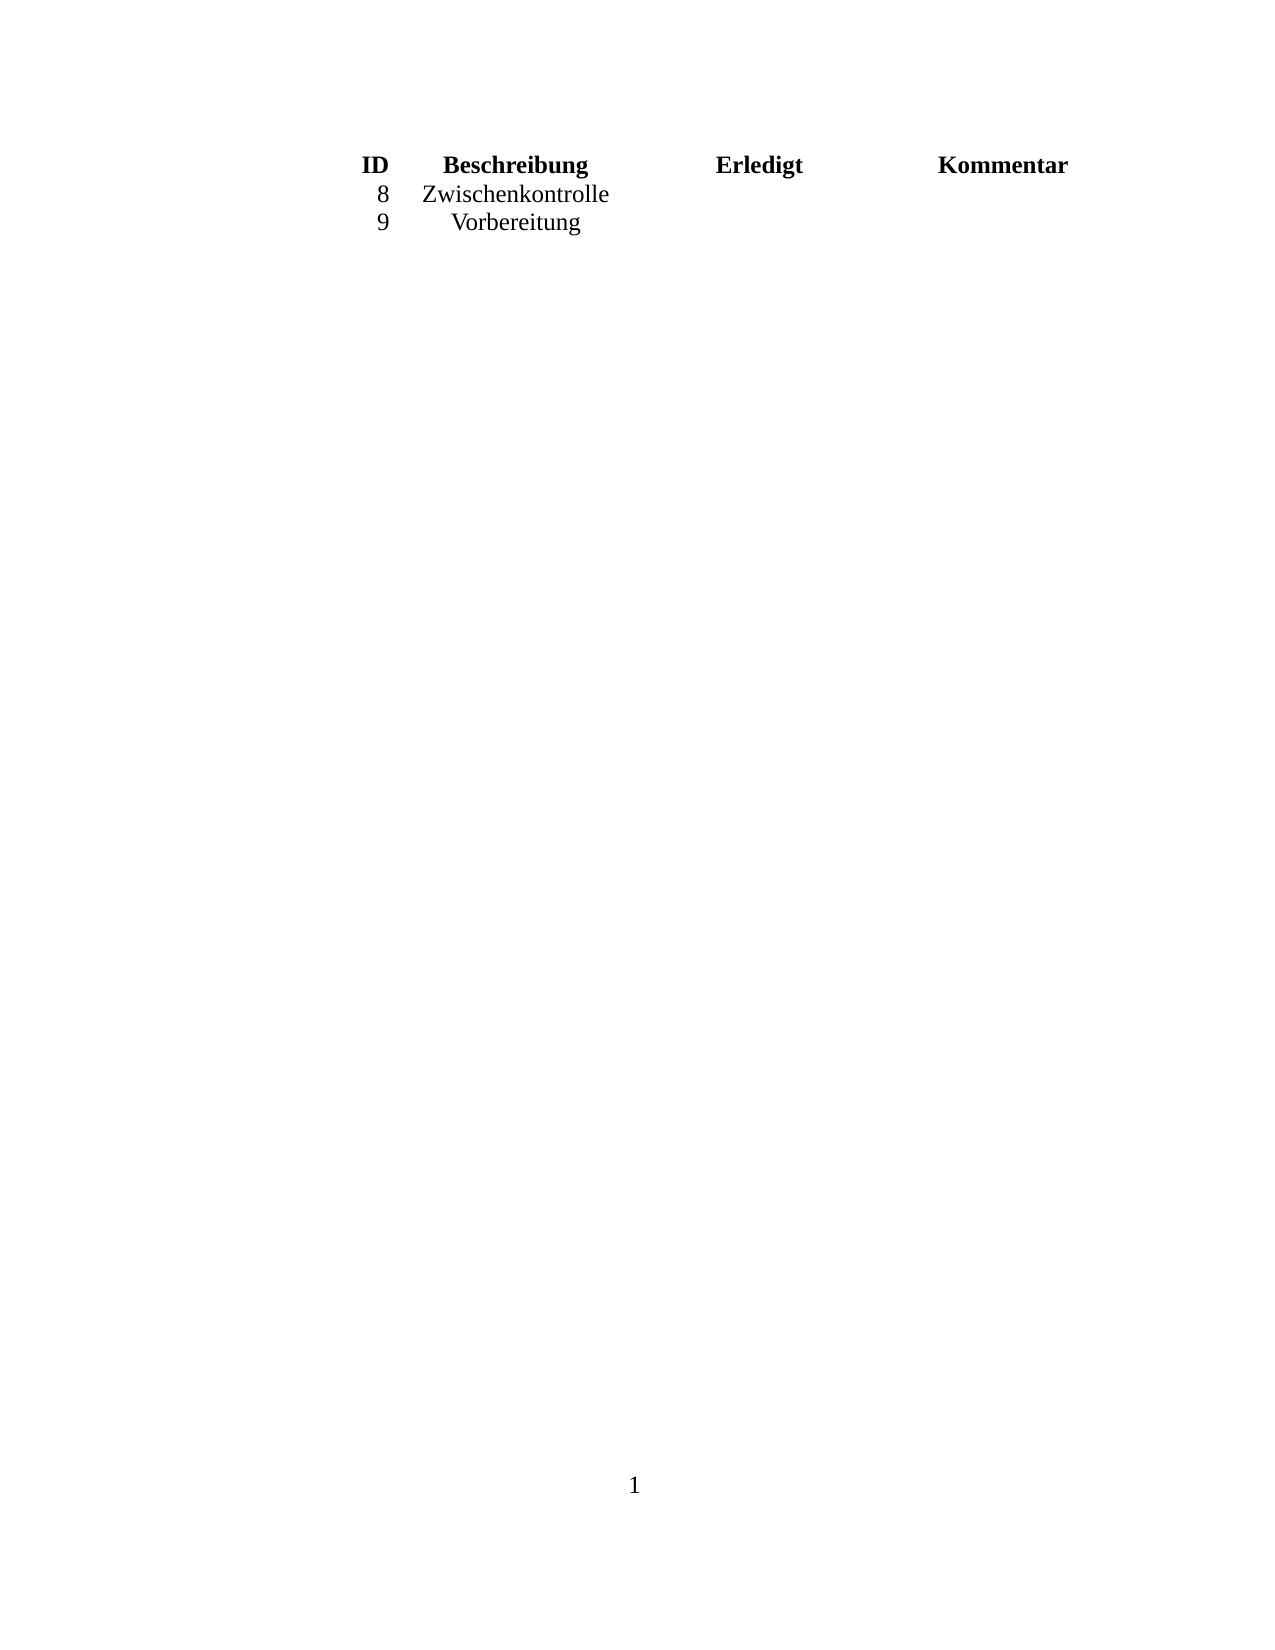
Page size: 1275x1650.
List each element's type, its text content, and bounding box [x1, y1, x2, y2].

table_header Beschreibung [394, 150, 637, 179]
table_header Kommentar [881, 150, 1125, 179]
table_cell Zwischenkontrolle [394, 179, 637, 207]
table_cell [638, 179, 881, 207]
table_cell [638, 208, 881, 236]
table_header ID [150, 150, 394, 179]
table_cell Vorbereitung [394, 208, 637, 236]
table_cell 8 [150, 179, 394, 207]
table_cell [881, 208, 1125, 236]
table_cell 9 [150, 208, 394, 236]
table_header Erledigt [638, 150, 881, 179]
table_cell [881, 179, 1125, 207]
